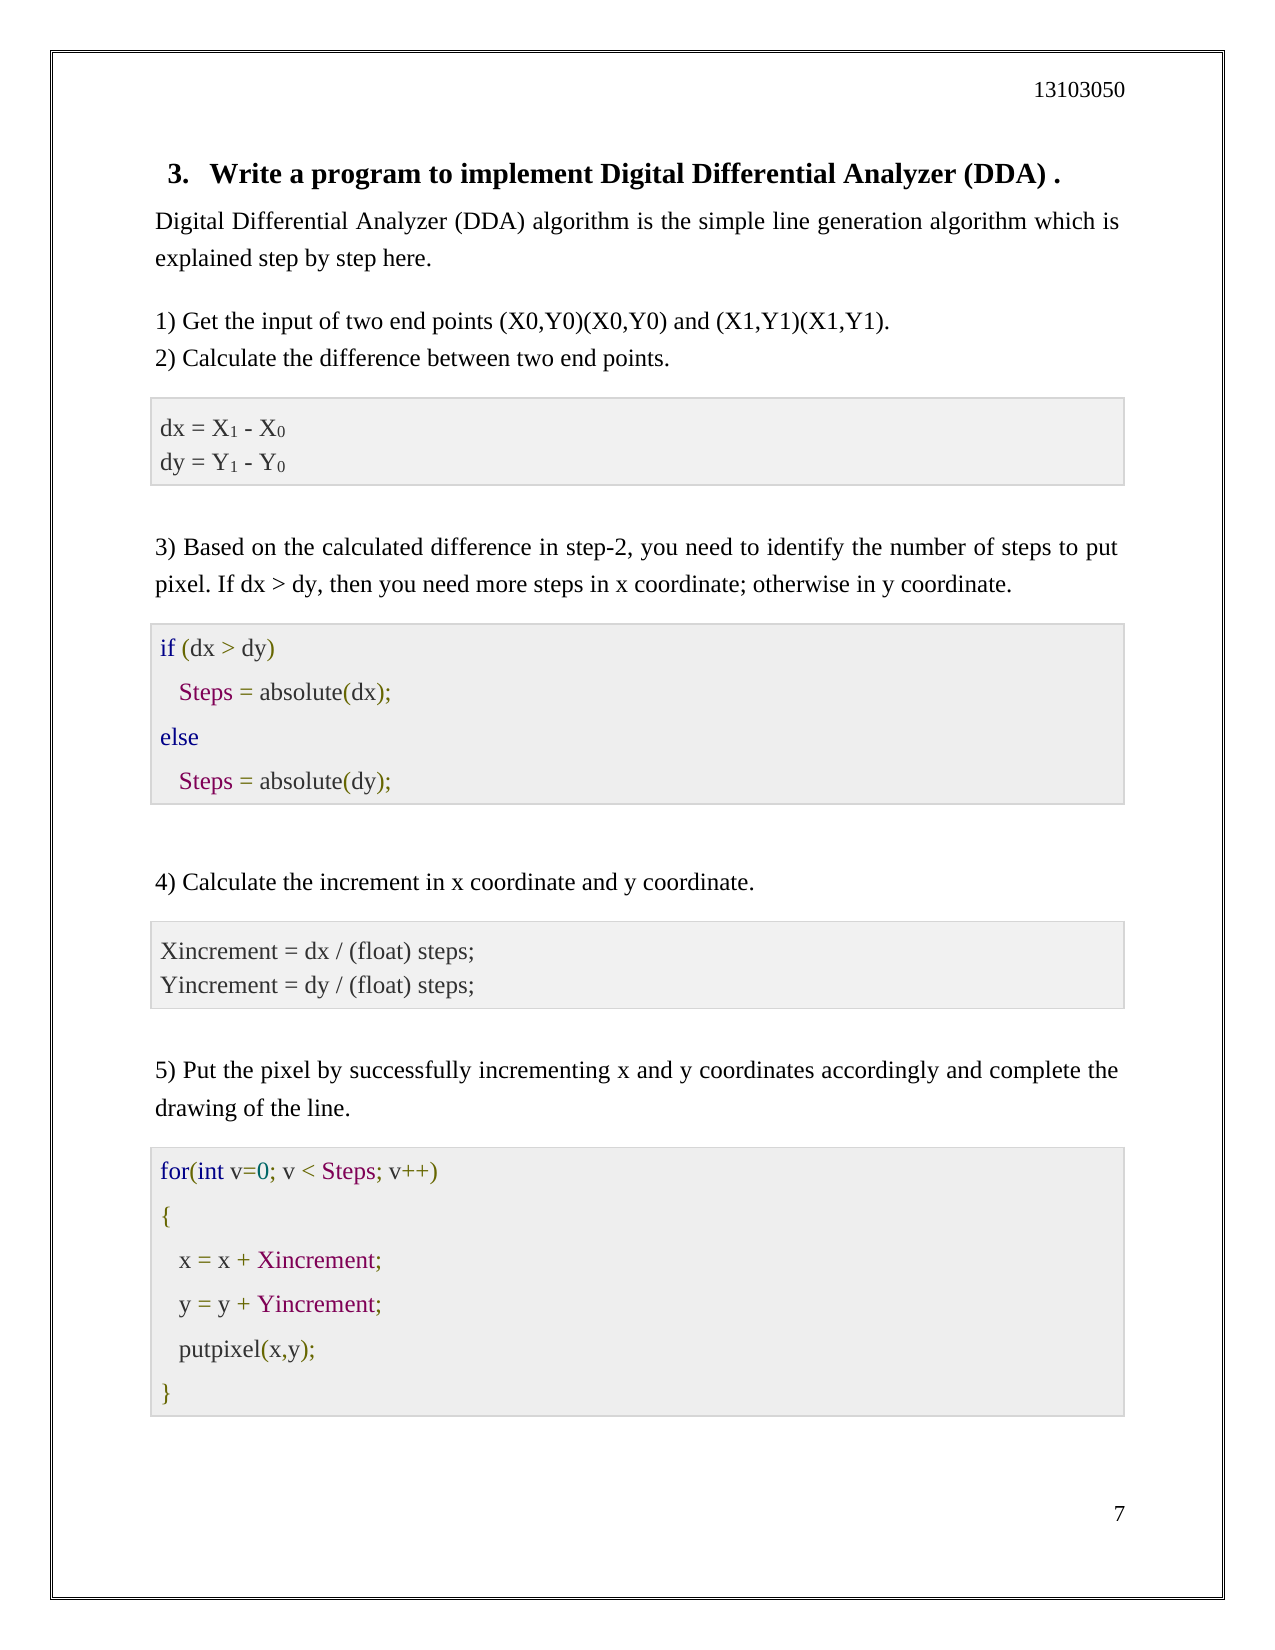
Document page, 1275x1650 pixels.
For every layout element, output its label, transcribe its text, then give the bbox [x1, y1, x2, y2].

text 1) Get the input of two end points (X0,Y0)(X0,Y0) and (X1,Y1)(X1,Y1). [155, 297, 1120, 335]
text if (dx > dy) [152, 625, 1123, 662]
text dx = X1 - X0 [152, 399, 1123, 432]
text dy = Y1 - Y0 [152, 432, 1123, 484]
text for(int v=0; v < Steps; v++) [152, 1148, 1123, 1185]
table_header Write a program to implement Digital Differential Analyzer (DDA) . [203, 150, 1112, 197]
text Steps = absolute(dx); [152, 668, 1123, 706]
text y = y + Yincrement; [152, 1280, 1123, 1318]
text Xincrement = dx / (float) steps; [152, 922, 1123, 955]
table_header 3. [162, 150, 203, 197]
text putpixel(x,y); [152, 1324, 1123, 1363]
text 2) Calculate the difference between two end points. [155, 335, 1120, 372]
text x = x + Xincrement; [152, 1235, 1123, 1274]
text Digital Differential Analyzer (DDA) algorithm is the simple line generation algorithm which is explained step by step here. [155, 197, 1120, 272]
text { [152, 1191, 1123, 1229]
text else [152, 712, 1123, 751]
text 3) Based on the calculated difference in step-2, you need to identify the number of steps to put pixel. If dx > dy, then you need more steps in x coordinate; otherwise in y coordinate. [155, 523, 1120, 598]
text } [152, 1368, 1123, 1415]
text Yincrement = dy / (float) steps; [152, 955, 1123, 1008]
text 4) Calculate the increment in x coordinate and y coordinate. [155, 858, 1120, 896]
text 5) Put the pixel by successfully incrementing x and y coordinates accordingly and complete the drawing of the line. [155, 1047, 1120, 1122]
text Steps = absolute(dy); [152, 756, 1123, 803]
